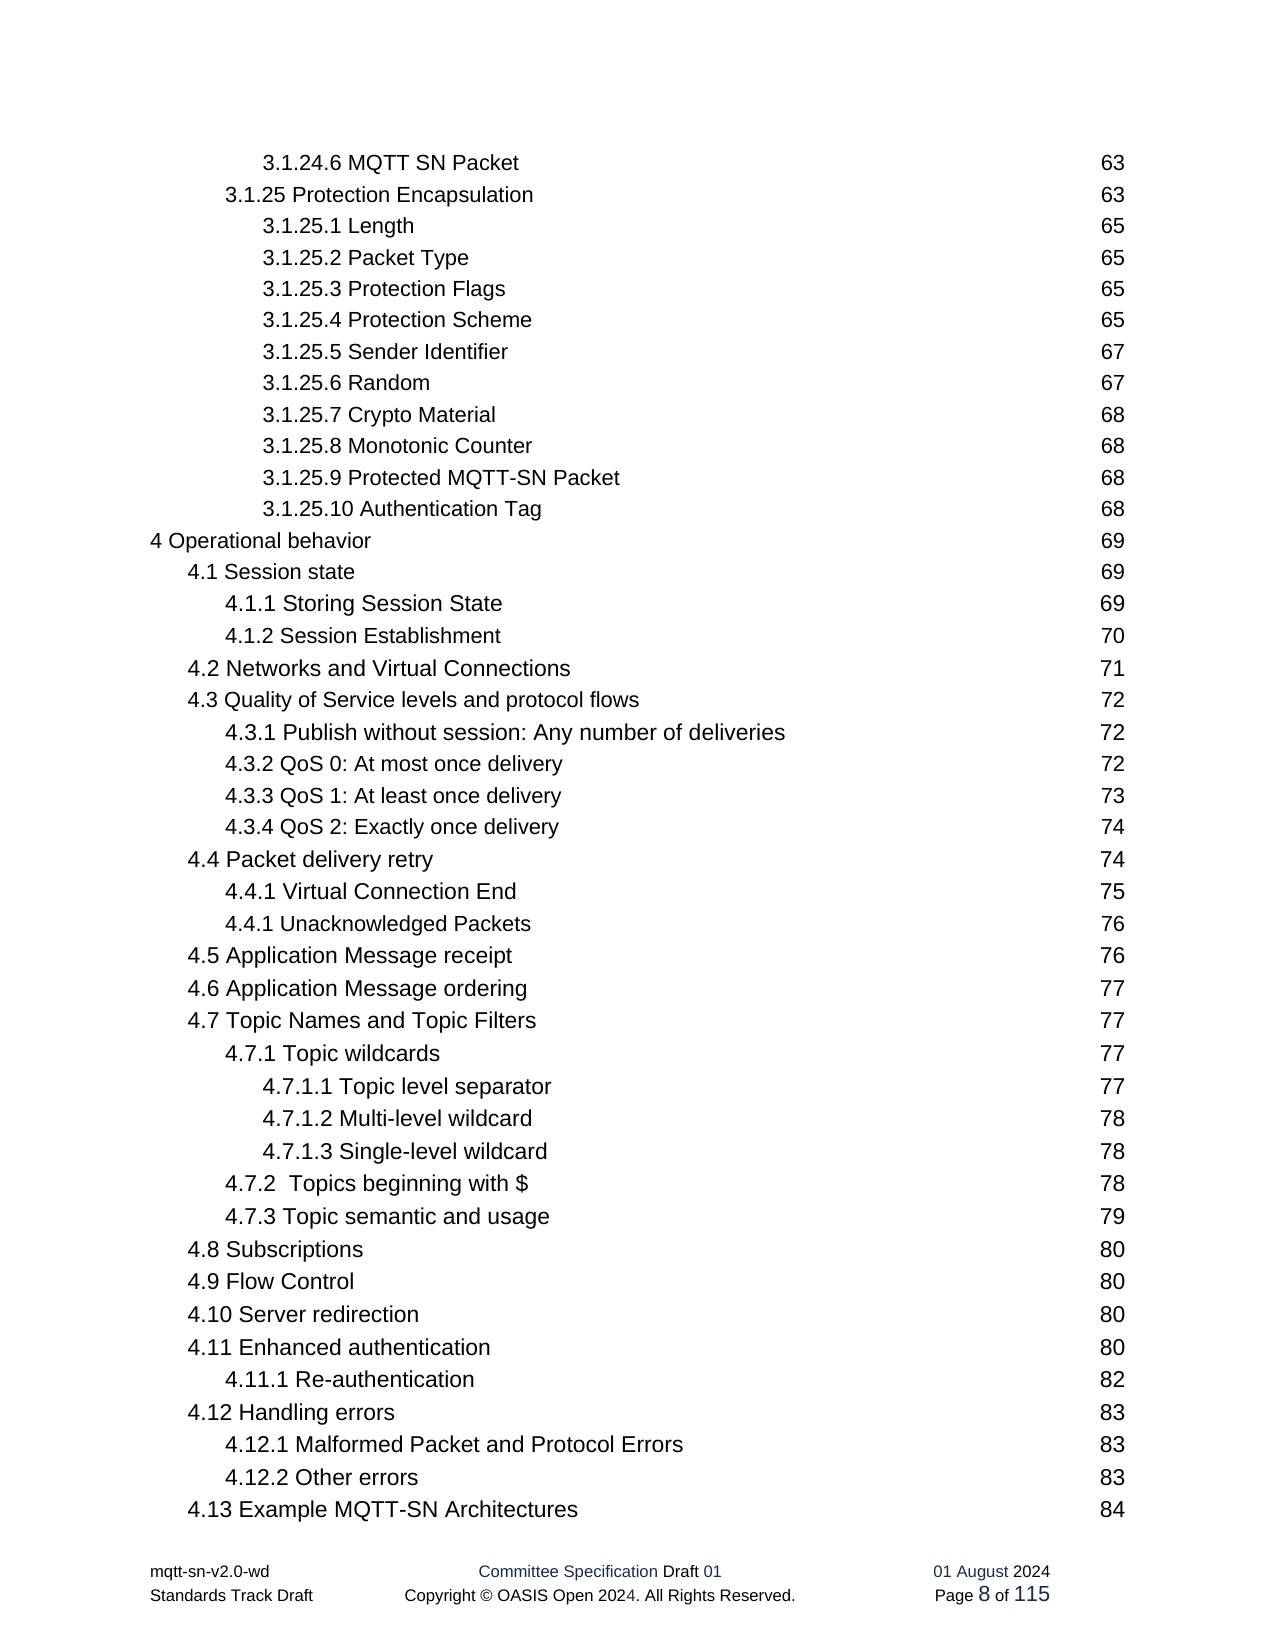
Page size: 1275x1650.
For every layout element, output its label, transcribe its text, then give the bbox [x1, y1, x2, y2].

text 4.7.3 Topic semantic and usage 79 [225, 1203, 1125, 1229]
text 3.1.24.6 MQTT SN Packet 63 [262, 150, 1125, 175]
text 4 Operational behavior 69 [150, 527, 1125, 553]
text 3.1.25.2 Packet Type 65 [262, 244, 1125, 269]
text 4.7.1.3 Single-level wildcard 78 [262, 1138, 1125, 1164]
text 4.7.2 Topics beginning with $ 78 [225, 1170, 1125, 1197]
text 4.1 Session state 69 [187, 559, 1125, 584]
text 4.3 Quality of Service levels and protocol flows 72 [187, 687, 1125, 712]
text 4.6 Application Message ordering 77 [187, 975, 1125, 1001]
text 3.1.25.4 Protection Scheme 65 [262, 307, 1125, 332]
text 3.1.25 Protection Encapsulation 63 [225, 181, 1125, 207]
text 4.8 Subscriptions 80 [187, 1236, 1125, 1262]
text 4.11 Enhanced authentication 80 [187, 1333, 1125, 1360]
text 4.12 Handling errors 83 [187, 1399, 1125, 1425]
text 4.1.2 Session Establishment 70 [225, 623, 1125, 648]
text 4.7.1 Topic wildcards 77 [225, 1040, 1125, 1066]
text 4.7 Topic Names and Topic Filters 77 [187, 1007, 1125, 1034]
text 4.1.1 Storing Session State 69 [225, 590, 1125, 617]
text 4.2 Networks and Virtual Connections 71 [187, 654, 1125, 681]
text 4.13 Example MQTT-SN Architectures 84 [187, 1496, 1125, 1523]
text 4.7.1.2 Multi-level wildcard 78 [262, 1105, 1125, 1132]
text 4.3.1 Publish without session: Any number of deliveries 72 [225, 718, 1125, 745]
text 3.1.25.10 Authentication Tag 68 [262, 496, 1125, 521]
text 4.9 Flow Control 80 [187, 1268, 1125, 1294]
text 4.4.1 Virtual Connection End 75 [225, 878, 1125, 904]
text 4.12.2 Other errors 83 [225, 1464, 1125, 1490]
text 3.1.25.3 Protection Flags 65 [262, 276, 1125, 301]
text 3.1.25.8 Monotonic Counter 68 [262, 433, 1125, 458]
text 4.4.1 Unacknowledged Packets 76 [225, 911, 1125, 936]
text 4.11.1 Re-authentication 82 [225, 1366, 1125, 1392]
text 4.10 Server redirection 80 [187, 1301, 1125, 1327]
text 3.1.25.1 Length 65 [262, 213, 1125, 238]
text 3.1.25.7 Crypto Material 68 [262, 402, 1125, 427]
text 4.7.1.1 Topic level separator 77 [262, 1073, 1125, 1099]
text 4.3.2 QoS 0: At most once delivery 72 [225, 751, 1125, 776]
text 3.1.25.9 Protected MQTT-SN Packet 68 [262, 464, 1125, 490]
text 3.1.25.5 Sender Identifier 67 [262, 339, 1125, 364]
text 4.3.3 QoS 1: At least once delivery 73 [225, 783, 1125, 808]
text 4.12.1 Malformed Packet and Protocol Errors 83 [225, 1431, 1125, 1458]
text 3.1.25.6 Random 67 [262, 370, 1125, 395]
text 4.3.4 QoS 2: Exactly once delivery 74 [225, 814, 1125, 839]
text 4.4 Packet delivery retry 74 [187, 846, 1125, 872]
text 4.5 Application Message receipt 76 [187, 942, 1125, 968]
